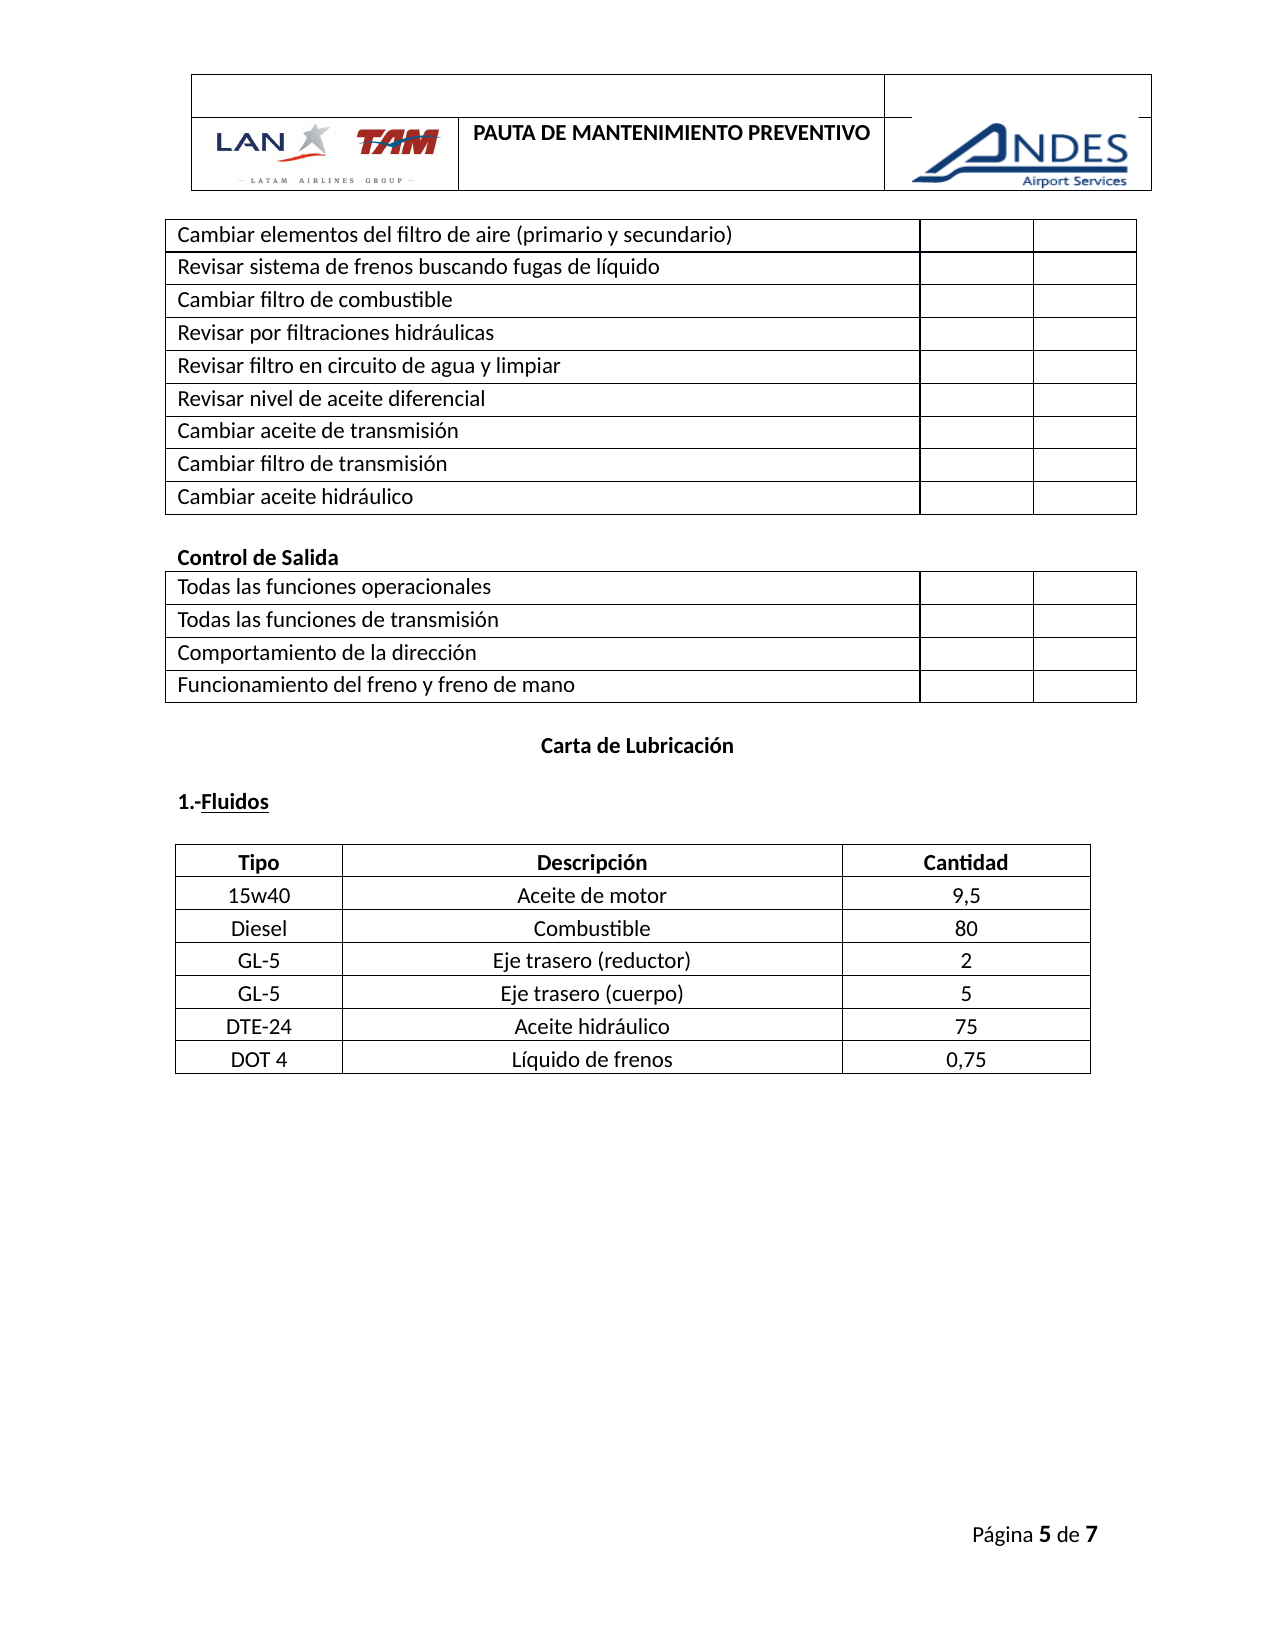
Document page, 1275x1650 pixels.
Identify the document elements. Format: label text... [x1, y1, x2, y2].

table_cell [1034, 449, 1136, 481]
table_cell Cambiar aceite de transmisión [166, 417, 919, 448]
table_cell Cambiar aceite hidráulico [166, 482, 919, 514]
table_cell [921, 318, 1033, 350]
table_cell [921, 351, 1033, 383]
table_header Tipo [176, 845, 342, 876]
table_cell DOT 4 [176, 1041, 342, 1073]
table_cell Comportamiento de la dirección [166, 638, 919, 669]
table_cell [921, 285, 1033, 317]
table_header Todas las funciones operacionales [166, 572, 919, 604]
table_cell [921, 253, 1033, 284]
table_cell Aceite de motor [343, 877, 842, 909]
picture [911, 117, 1139, 190]
table_cell Combustible [343, 910, 842, 942]
table_cell [921, 384, 1033, 416]
table_cell Revisar por filtraciones hidráulicas [166, 318, 919, 350]
table_cell 75 [843, 1009, 1090, 1040]
table_cell Cambiar elementos del filtro de aire (primario y secundario) [166, 220, 919, 251]
table_cell 5 [843, 976, 1090, 1007]
table_cell Eje trasero (reductor) [343, 943, 842, 975]
table_cell [921, 220, 1033, 251]
table_cell Revisar sistema de frenos buscando fugas de líquido [166, 253, 919, 284]
table_cell Funcionamiento del freno y freno de mano [166, 671, 919, 702]
table_cell [921, 638, 1033, 669]
table_cell 9,5 [843, 877, 1090, 909]
table_cell Líquido de frenos [343, 1041, 842, 1073]
table_header Cantidad [843, 845, 1090, 876]
table_cell [921, 605, 1033, 637]
table_cell [921, 482, 1033, 514]
table_cell 15w40 [176, 877, 342, 909]
table_cell Todas las funciones de transmisión [166, 605, 919, 637]
table_cell GL-5 [176, 943, 342, 975]
table_cell [1034, 417, 1136, 448]
table_header Descripción [343, 845, 842, 876]
table_cell Aceite hidráulico [343, 1009, 842, 1040]
table_cell Revisar nivel de aceite diferencial [166, 384, 919, 416]
table_cell [1034, 482, 1136, 514]
table_cell [1034, 384, 1136, 416]
table_cell [1034, 220, 1136, 251]
picture [204, 191, 454, 195]
table_cell Diesel [176, 910, 342, 942]
table_cell Revisar filtro en circuito de agua y limpiar [166, 351, 919, 383]
table_cell [1034, 318, 1136, 350]
picture [204, 118, 454, 190]
text Control de Salida [177, 543, 1098, 571]
table_header [921, 572, 1033, 604]
table_cell DTE-24 [176, 1009, 342, 1040]
table_cell [1034, 638, 1136, 669]
table_cell [921, 671, 1033, 702]
table_cell [921, 449, 1033, 481]
table_cell Cambiar filtro de transmisión [166, 449, 919, 481]
table_header [1034, 572, 1136, 604]
table_cell 0,75 [843, 1041, 1090, 1073]
table_cell [1034, 671, 1136, 702]
table_cell Cambiar filtro de combustible [166, 285, 919, 317]
table_cell 2 [843, 943, 1090, 975]
table_cell [1034, 285, 1136, 317]
text 1.-Fluidos [177, 787, 1098, 815]
table_cell [1034, 605, 1136, 637]
table_cell [921, 417, 1033, 448]
table_cell GL-5 [176, 976, 342, 1007]
table_cell [1034, 351, 1136, 383]
text Carta de Lubricación [177, 731, 1098, 759]
table_cell [1034, 253, 1136, 284]
table_cell Eje trasero (cuerpo) [343, 976, 842, 1007]
table_cell 80 [843, 910, 1090, 942]
